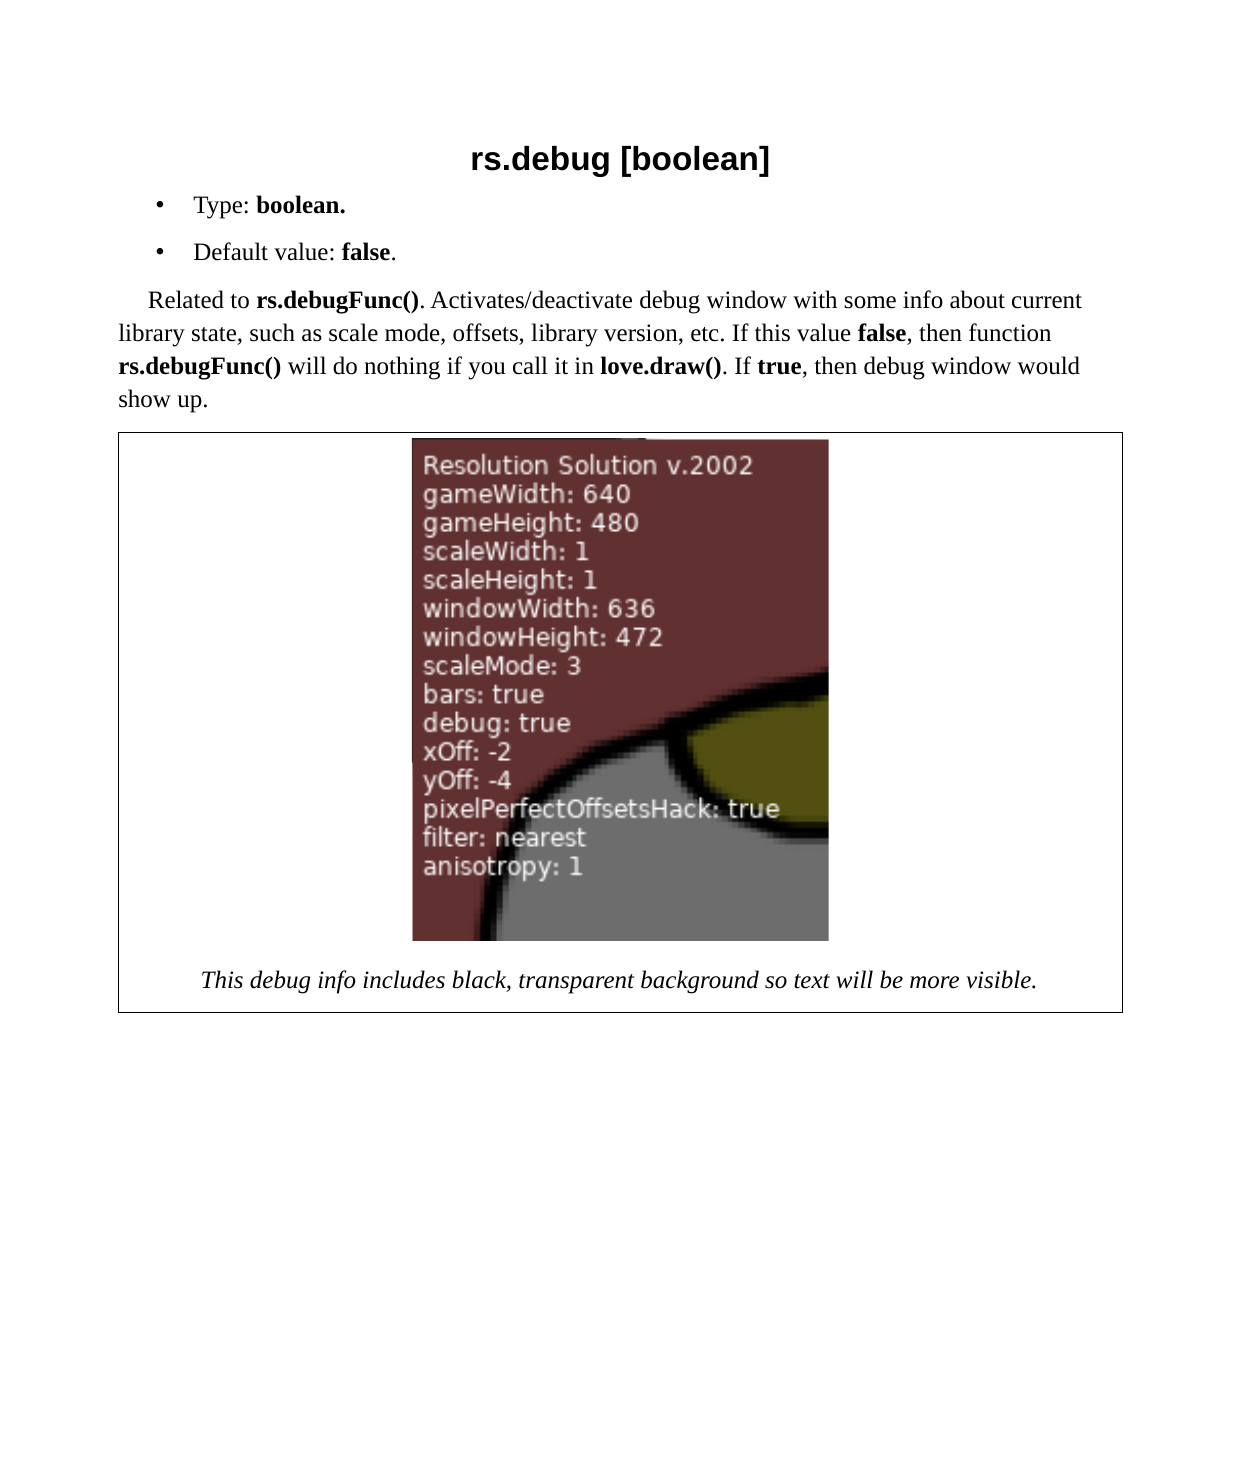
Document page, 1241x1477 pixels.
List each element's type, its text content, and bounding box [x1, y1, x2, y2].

table_cell This debug info includes black, transparent background so text will be more visible. [119, 947, 1122, 1012]
text Related to rs.debugFunc(). Activates/deactivate debug window with some info about current library state, such as scale mode, offsets, library version, etc. If this value false, then function rs.debugFunc() will do nothing if you call it in love.draw(). If true, then debug window would show up. [118, 285, 1122, 413]
table_header [119, 433, 1122, 947]
subtitle rs.debug [boolean] [118, 139, 1122, 177]
list Type: boolean. [156, 190, 1122, 219]
picture [411, 438, 829, 941]
list Default value: false. [156, 237, 1122, 266]
